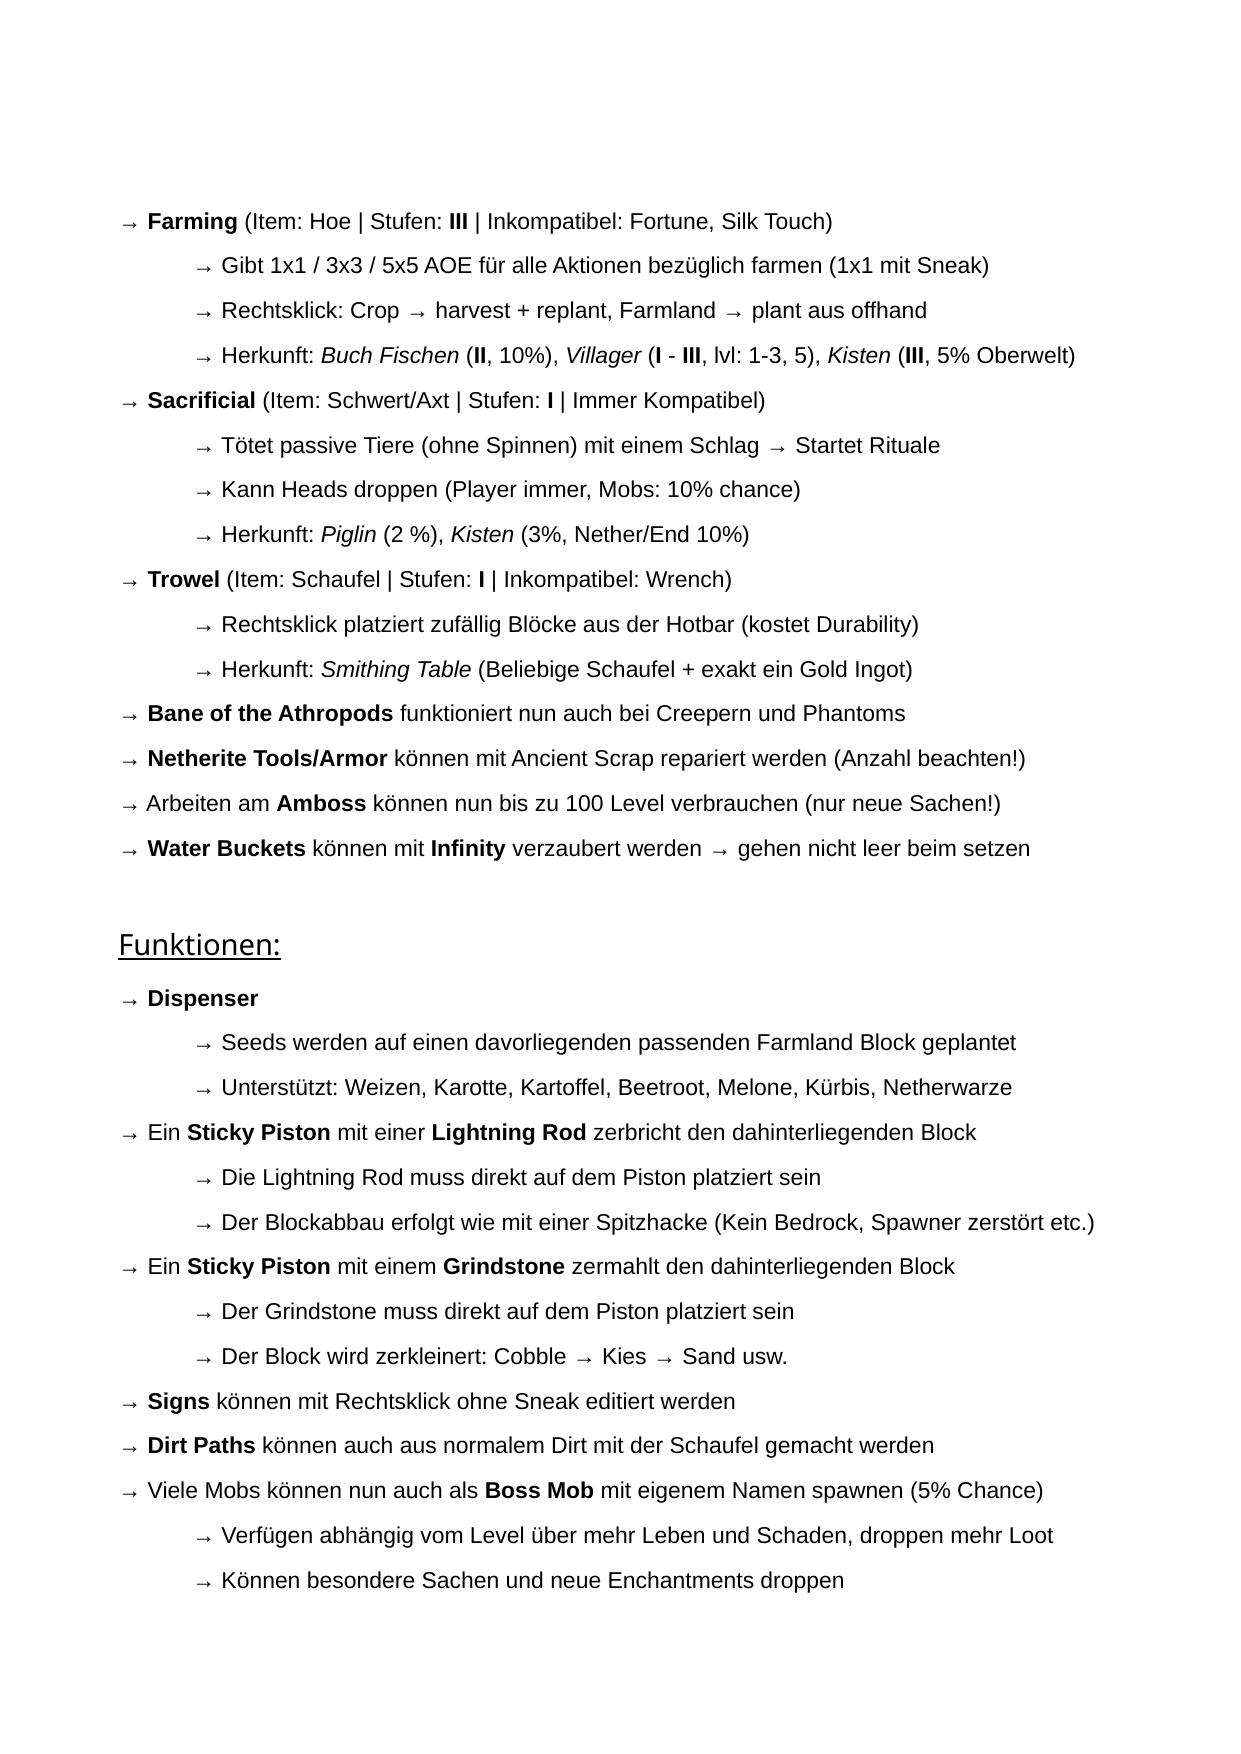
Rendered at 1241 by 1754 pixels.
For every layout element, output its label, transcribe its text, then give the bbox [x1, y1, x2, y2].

text → Netherite Tools/Armor können mit Ancient Scrap repariert werden (Anzahl beachten!) [118, 745, 1122, 772]
text → Herkunft: Buch Fischen (II, 10%), Villager (I - III, lvl: 1-3, 5), Kisten (III, 5% Oberwelt) [118, 342, 1122, 368]
text → Die Lightning Rod muss direkt auf dem Piston platziert sein [118, 1164, 1122, 1190]
text → Water Buckets können mit Infinity verzaubert werden → gehen nicht leer beim setzen [118, 835, 1122, 861]
text → Viele Mobs können nun auch als Boss Mob mit eigenem Namen spawnen (5% Chance) [118, 1477, 1122, 1504]
text → Verfügen abhängig vom Level über mehr Leben und Schaden, droppen mehr Loot [118, 1522, 1122, 1548]
text → Kann Heads droppen (Player immer, Mobs: 10% chance) [118, 476, 1122, 503]
text → Seeds werden auf einen davorliegenden passenden Farmland Block geplantet [118, 1029, 1122, 1056]
text → Ein Sticky Piston mit einem Grindstone zermahlt den dahinterliegenden Block [118, 1253, 1122, 1280]
text → Dispenser [118, 984, 1122, 1011]
text → Bane of the Athropods funktioniert nun auch bei Creepern und Phantoms [118, 700, 1122, 727]
text → Der Blockabbau erfolgt wie mit einer Spitzhacke (Kein Bedrock, Spawner zerstört etc.) [118, 1208, 1122, 1235]
text → Gibt 1x1 / 3x3 / 5x5 AOE für alle Aktionen bezüglich farmen (1x1 mit Sneak) [118, 252, 1122, 279]
text → Der Grindstone muss direkt auf dem Piston platziert sein [118, 1298, 1122, 1324]
text → Sacrificial (Item: Schwert/Axt | Stufen: I | Immer Kompatibel) [118, 387, 1122, 413]
text Funktionen: [118, 924, 1122, 964]
text → Trowel (Item: Schaufel | Stufen: I | Inkompatibel: Wrench) [118, 566, 1122, 592]
text → Arbeiten am Amboss können nun bis zu 100 Level verbrauchen (nur neue Sachen!) [118, 790, 1122, 816]
text → Farming (Item: Hoe | Stufen: III | Inkompatibel: Fortune, Silk Touch) [118, 208, 1122, 234]
text → Der Block wird zerkleinert: Cobble → Kies → Sand usw. [118, 1343, 1122, 1369]
text → Unterstützt: Weizen, Karotte, Kartoffel, Beetroot, Melone, Kürbis, Netherwarze [118, 1074, 1122, 1101]
text → Rechtsklick platziert zufällig Blöcke aus der Hotbar (kostet Durability) [118, 611, 1122, 637]
text → Tötet passive Tiere (ohne Spinnen) mit einem Schlag → Startet Rituale [118, 432, 1122, 458]
text → Herkunft: Smithing Table (Beliebige Schaufel + exakt ein Gold Ingot) [118, 656, 1122, 682]
text → Ein Sticky Piston mit einer Lightning Rod zerbricht den dahinterliegenden Block [118, 1119, 1122, 1145]
text → Herkunft: Piglin (2 %), Kisten (3%, Nether/End 10%) [118, 521, 1122, 548]
text → Signs können mit Rechtsklick ohne Sneak editiert werden [118, 1388, 1122, 1414]
text → Dirt Paths können auch aus normalem Dirt mit der Schaufel gemacht werden [118, 1432, 1122, 1459]
text → Rechtsklick: Crop → harvest + replant, Farmland → plant aus offhand [118, 297, 1122, 324]
text → Können besondere Sachen und neue Enchantments droppen [118, 1567, 1122, 1593]
